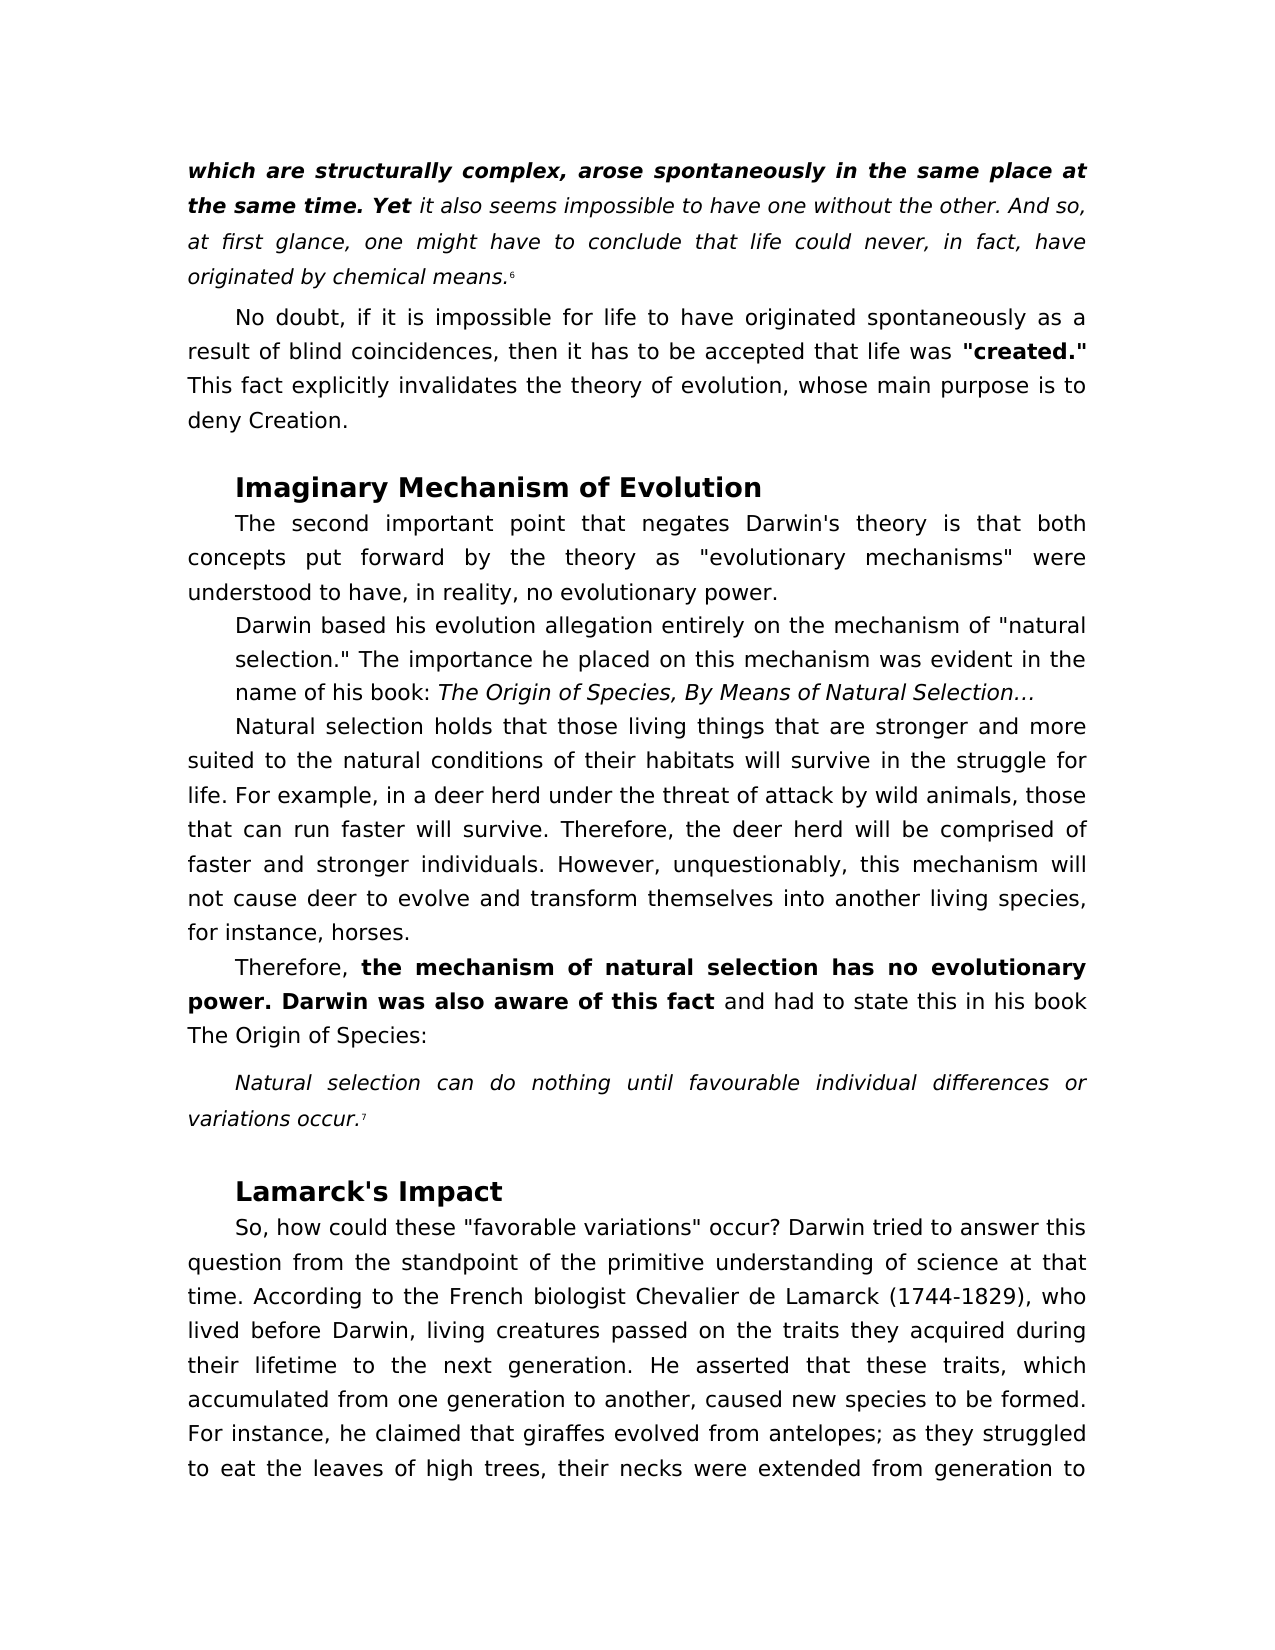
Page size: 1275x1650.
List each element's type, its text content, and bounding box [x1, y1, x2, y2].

text Therefore, the mechanism of natural selection has no evolutionary power. Darwin was also aware of this fact and had to state this in his book The Origin of Species: [187, 948, 1087, 1051]
text Natural selection holds that those living things that are stronger and more suited to the natural conditions of their habitats will survive in the struggle for life. For example, in a deer herd under the threat of attack by wild animals, those that can run faster will survive. Therefore, the deer herd will be comprised of faster and stronger individuals. However, unquestionably, this mechanism will not cause deer to evolve and transform themselves into another living species, for instance, horses. [187, 707, 1087, 948]
text No doubt, if it is impossible for life to have originated spontaneously as a result of blind coincidences, then it has to be accepted that life was "created." This fact explicitly invalidates the theory of evolution, whose main purpose is to deny Creation. [187, 298, 1087, 435]
text Imaginary Mechanism of Evolution [187, 469, 1087, 504]
text which are structurally complex, arose spontaneously in the same place at the same time. Yet it also seems impossible to have one without the other. And so, at first glance, one might have to conclude that life could never, in fact, have originated by chemical means.6 [187, 150, 1087, 292]
text The second important point that negates Darwin's theory is that both concepts put forward by the theory as "evolutionary mechanisms" were understood to have, in reality, no evolutionary power. [187, 504, 1087, 607]
text Lamarck's Impact [187, 1174, 1087, 1208]
text Darwin based his evolution allegation entirely on the mechanism of "natural selection." The importance he placed on this mechanism was evident in the name of his book: The Origin of Species, By Means of Natural Selection… [235, 607, 1087, 707]
text Natural selection can do nothing until favourable individual differences or variations occur.7 [187, 1062, 1087, 1133]
text So, how could these "favorable variations" occur? Darwin tried to answer this question from the standpoint of the primitive understanding of science at that time. According to the French biologist Chevalier de Lamarck (1744-1829), who lived before Darwin, living creatures passed on the traits they acquired during their lifetime to the next generation. He asserted that these traits, which accumulated from one generation to another, caused new species to be formed. For instance, he claimed that giraffes evolved from antelopes; as they struggled to eat the leaves of high trees, their necks were extended from generation to [187, 1208, 1087, 1483]
